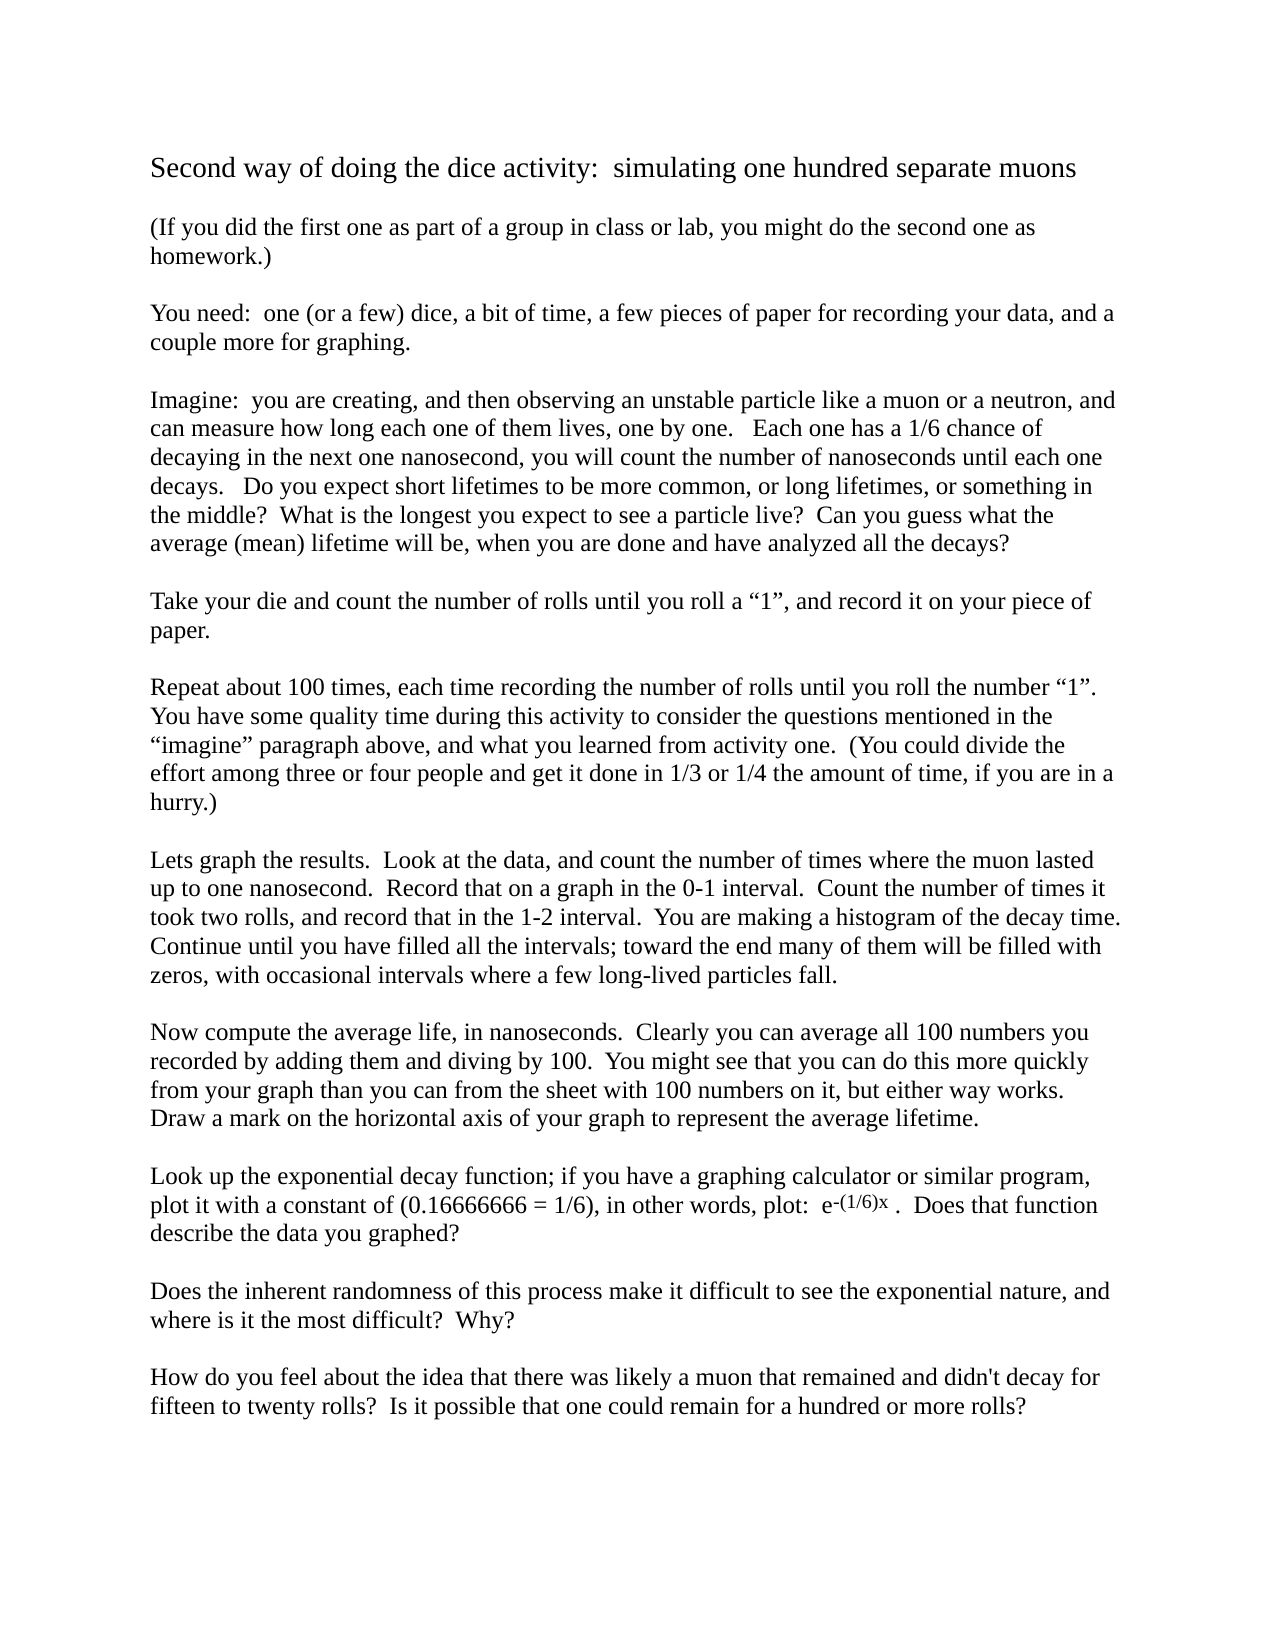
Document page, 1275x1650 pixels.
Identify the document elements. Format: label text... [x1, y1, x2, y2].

text (If you did the first one as part of a group in class or lab, you might do the second one as homework.) [150, 212, 1125, 270]
text Imagine: you are creating, and then observing an unstable particle like a muon or a neutron, and can measure how long each one of them lives, one by one. Each one has a 1/6 chance of decaying in the next one nanosecond, you will count the number of nanoseconds until each one decays. Do you expect short lifetimes to be more common, or long lifetimes, or something in the middle? What is the longest you expect to see a particle live? Can you guess what the average (mean) lifetime will be, when you are done and have analyzed all the decays? [150, 385, 1125, 557]
text Does the inherent randomness of this process make it difficult to see the exponential nature, and where is it the most difficult? Why? [150, 1276, 1125, 1333]
text Repeat about 100 times, each time recording the number of rolls until you roll the number “1”. You have some quality time during this activity to consider the questions mentioned in the “imagine” paragraph above, and what you learned from activity one. (You could divide the effort among three or four people and get it done in 1/3 or 1/4 the amount of time, if you are in a hurry.) [150, 672, 1125, 816]
text You need: one (or a few) dice, a bit of time, a few pieces of paper for recording your data, and a couple more for graphing. [150, 298, 1125, 356]
text Take your die and count the number of rolls until you roll a “1”, and record it on your piece of paper. [150, 586, 1125, 643]
text Look up the exponential decay function; if you have a graphing calculator or similar program, plot it with a constant of (0.16666666 = 1/6), in other words, plot: e-(1/6)x . Does that function describe the data you graphed? [150, 1161, 1125, 1247]
text Lets graph the results. Look at the data, and count the number of times where the muon lasted up to one nanosecond. Record that on a graph in the 0-1 interval. Count the number of times it took two rolls, and record that in the 1-2 interval. You are making a histogram of the decay time. Continue until you have filled all the intervals; toward the end many of them will be filled with zeros, with occasional intervals where a few long-lived particles fall. [150, 845, 1125, 988]
text How do you feel about the idea that there was likely a muon that remained and didn't decay for fifteen to twenty rolls? Is it possible that one could remain for a hundred or more rolls? [150, 1362, 1125, 1420]
text Now compute the average life, in nanoseconds. Clearly you can average all 100 numbers you recorded by adding them and diving by 100. You might see that you can do this more quickly from your graph than you can from the sheet with 100 numbers on it, but either way works. Draw a mark on the horizontal axis of your graph to represent the average lifetime. [150, 1017, 1125, 1132]
text Second way of doing the dice activity: simulating one hundred separate muons [150, 150, 1125, 183]
